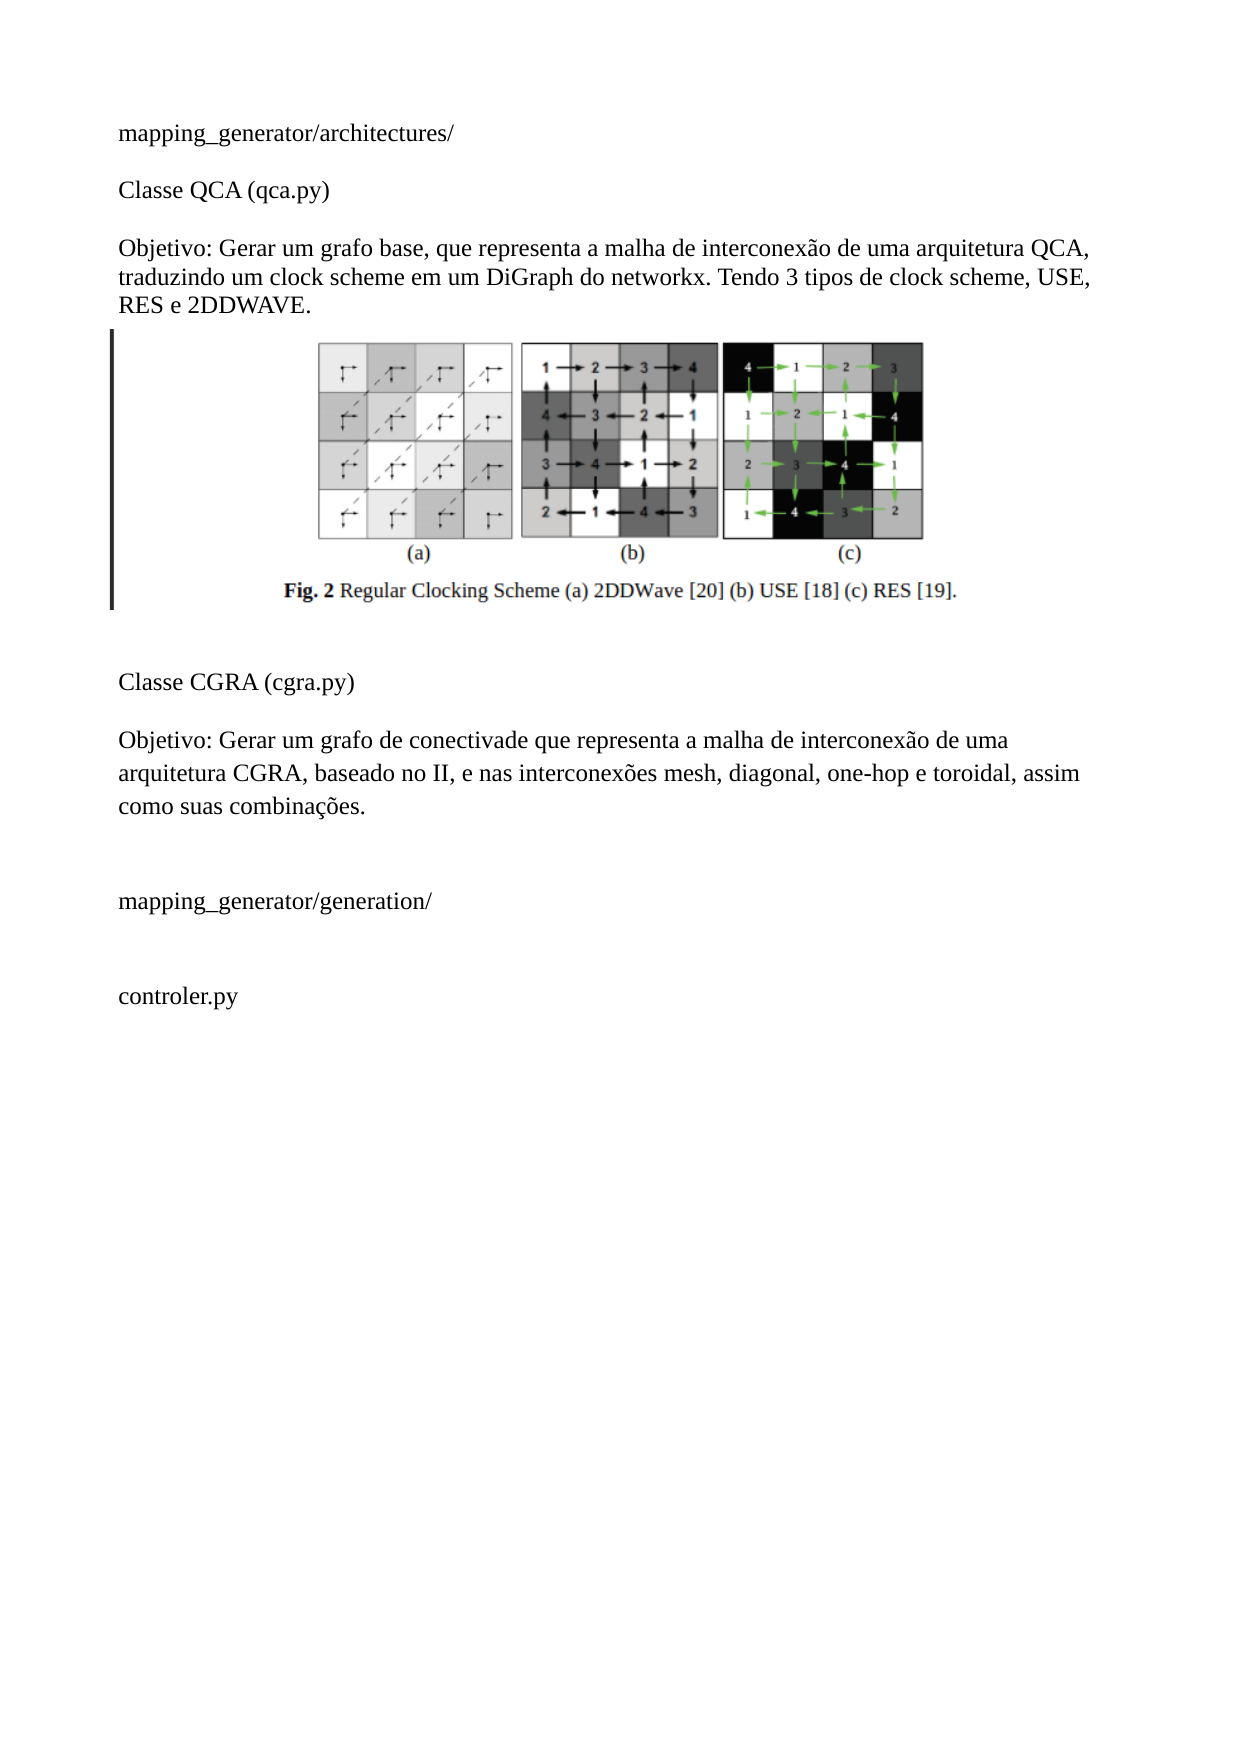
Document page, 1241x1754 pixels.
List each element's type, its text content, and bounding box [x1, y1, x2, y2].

picture [109, 329, 1114, 610]
text controler.py [118, 981, 1122, 1010]
text Objetivo: Gerar um grafo base, que representa a malha de interconexão de uma arquitetura QCA, traduzindo um clock scheme em um DiGraph do networkx. Tendo 3 tipos de clock scheme, USE, RES e 2DDWAVE. [118, 233, 1122, 319]
text Classe CGRA (cgra.py) [118, 667, 1122, 696]
text mapping_generator/architectures/ [118, 118, 1122, 147]
text Classe QCA (qca.py) [118, 176, 1122, 204]
text Objetivo: Gerar um grafo de conectivade que representa a malha de interconexão de uma arquitetura CGRA, baseado no II, e nas interconexões mesh, diagonal, one-hop e toroidal, assim como suas combinações. [118, 725, 1122, 820]
text mapping_generator/generation/ [118, 886, 1122, 915]
